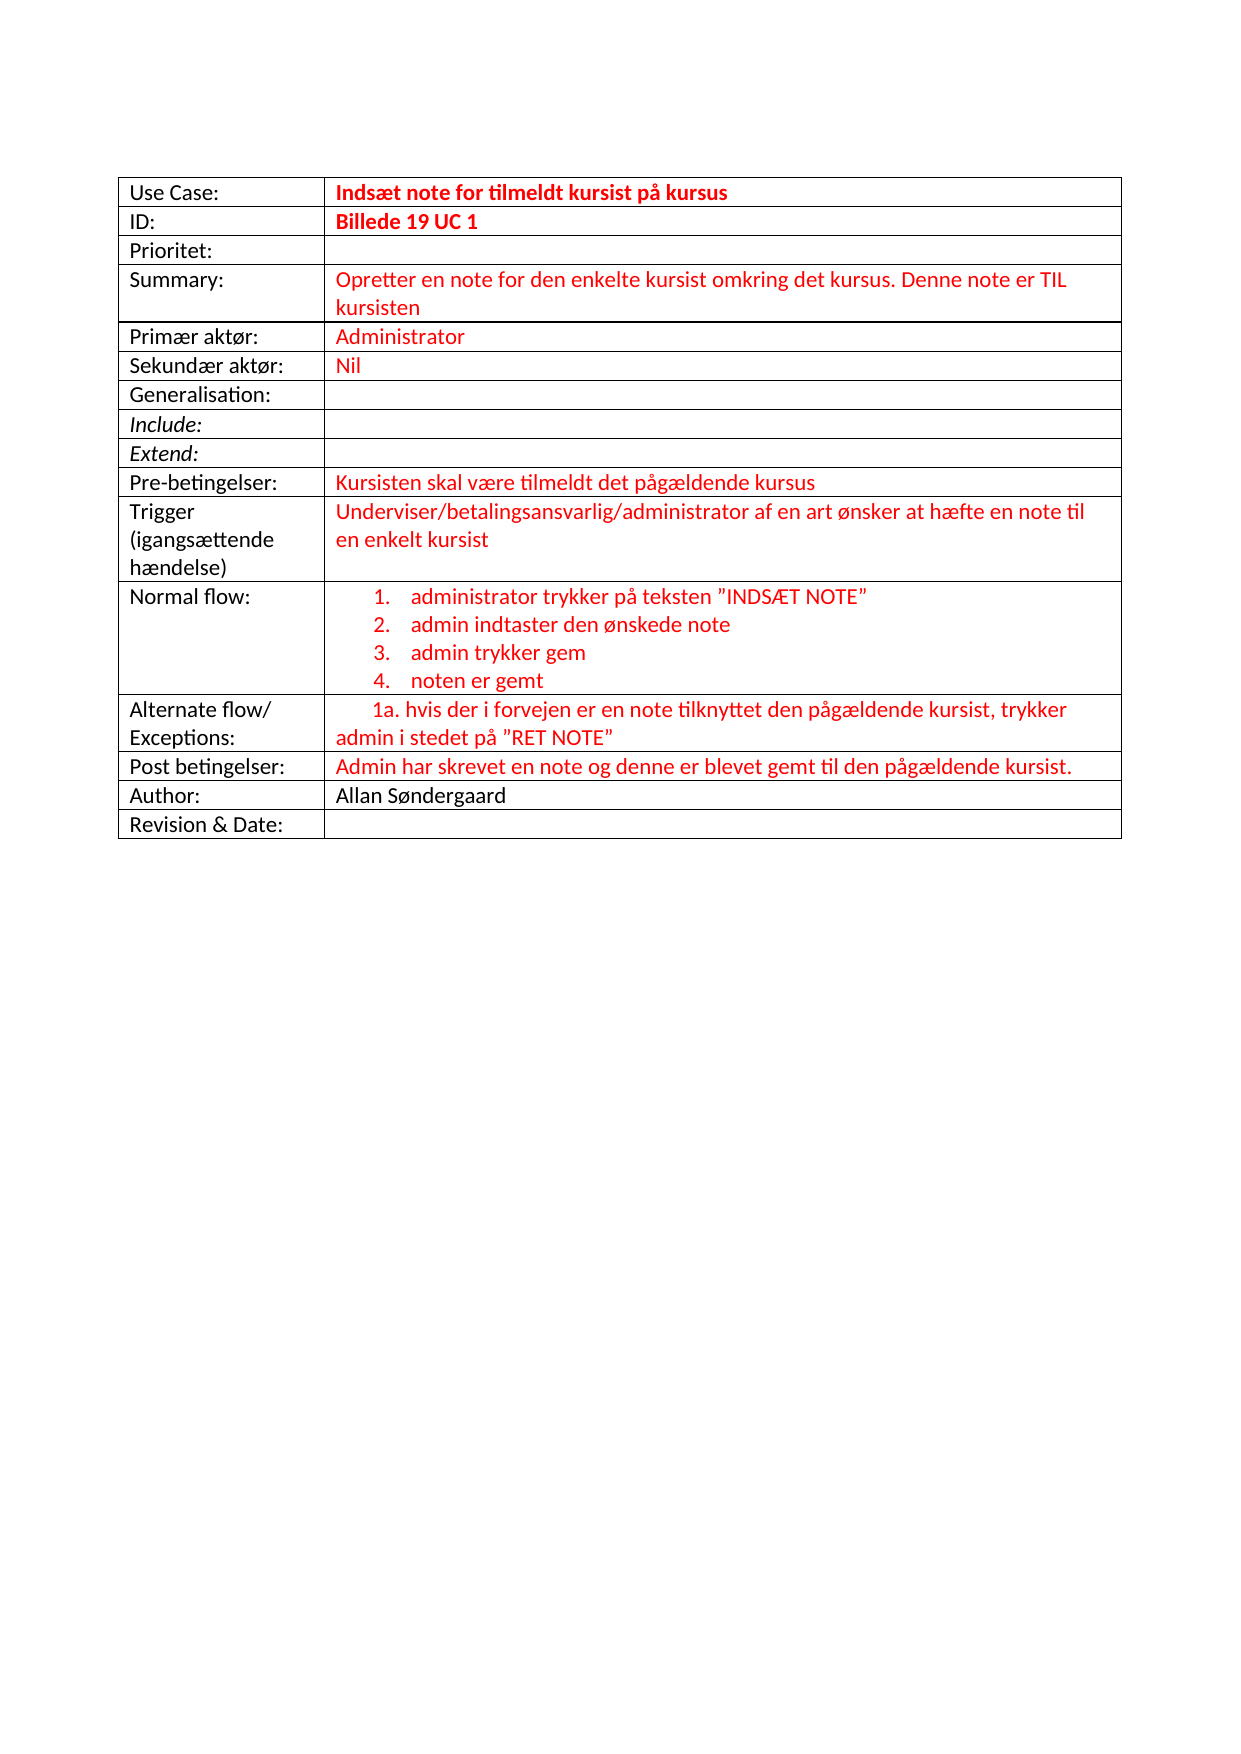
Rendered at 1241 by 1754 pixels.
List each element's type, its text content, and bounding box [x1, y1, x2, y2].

table_cell Post betingelser: [119, 752, 324, 780]
table_cell Trigger (igangsættende hændelse) [119, 497, 324, 581]
table_cell Primær aktør: [119, 323, 324, 351]
table_cell Generalisation: [119, 381, 324, 409]
table_cell Alternate flow/ Exceptions: [119, 695, 324, 751]
table_cell 1a. hvis der i forvejen er en note tilknyttet den pågældende kursist, trykker admin i stedet på ”RET NOTE” [325, 695, 1121, 751]
table_header Indsæt note for tilmeldt kursist på kursus [325, 178, 1121, 206]
table_cell Administrator [325, 323, 1121, 351]
table_cell Summary: [119, 265, 324, 321]
table_cell Include: [119, 410, 324, 438]
table_cell Nil [325, 352, 1121, 379]
table_cell ID: [119, 207, 324, 235]
table_cell Revision & Date: [119, 810, 324, 838]
table_cell [325, 410, 1121, 438]
table_cell [325, 381, 1121, 409]
table_cell [325, 236, 1121, 264]
table_cell [325, 810, 1121, 838]
table_cell Author: [119, 781, 324, 809]
table_cell Billede 19 UC 1 [325, 207, 1121, 235]
table_cell Kursisten skal være tilmeldt det pågældende kursus [325, 468, 1121, 496]
table_cell Pre-betingelser: [119, 468, 324, 496]
table_cell Allan Søndergaard [325, 781, 1121, 809]
table_cell Prioritet: [119, 236, 324, 264]
table_cell [325, 439, 1121, 467]
table_cell Opretter en note for den enkelte kursist omkring det kursus. Denne note er TIL kursisten [325, 265, 1121, 321]
table_cell Underviser/betalingsansvarlig/administrator af en art ønsker at hæfte en note til en enkelt kursist [325, 497, 1121, 581]
table_cell Admin har skrevet en note og denne er blevet gemt til den pågældende kursist. [325, 752, 1121, 780]
table_header Use Case: [119, 178, 324, 206]
table_cell Normal flow: [119, 582, 324, 694]
table_cell Sekundær aktør: [119, 352, 324, 379]
table_cell Extend: [119, 439, 324, 467]
table_cell administrator trykker på teksten ”INDSÆT NOTE” admin indtaster den ønskede note admin trykker gem noten er gemt [325, 582, 1121, 694]
